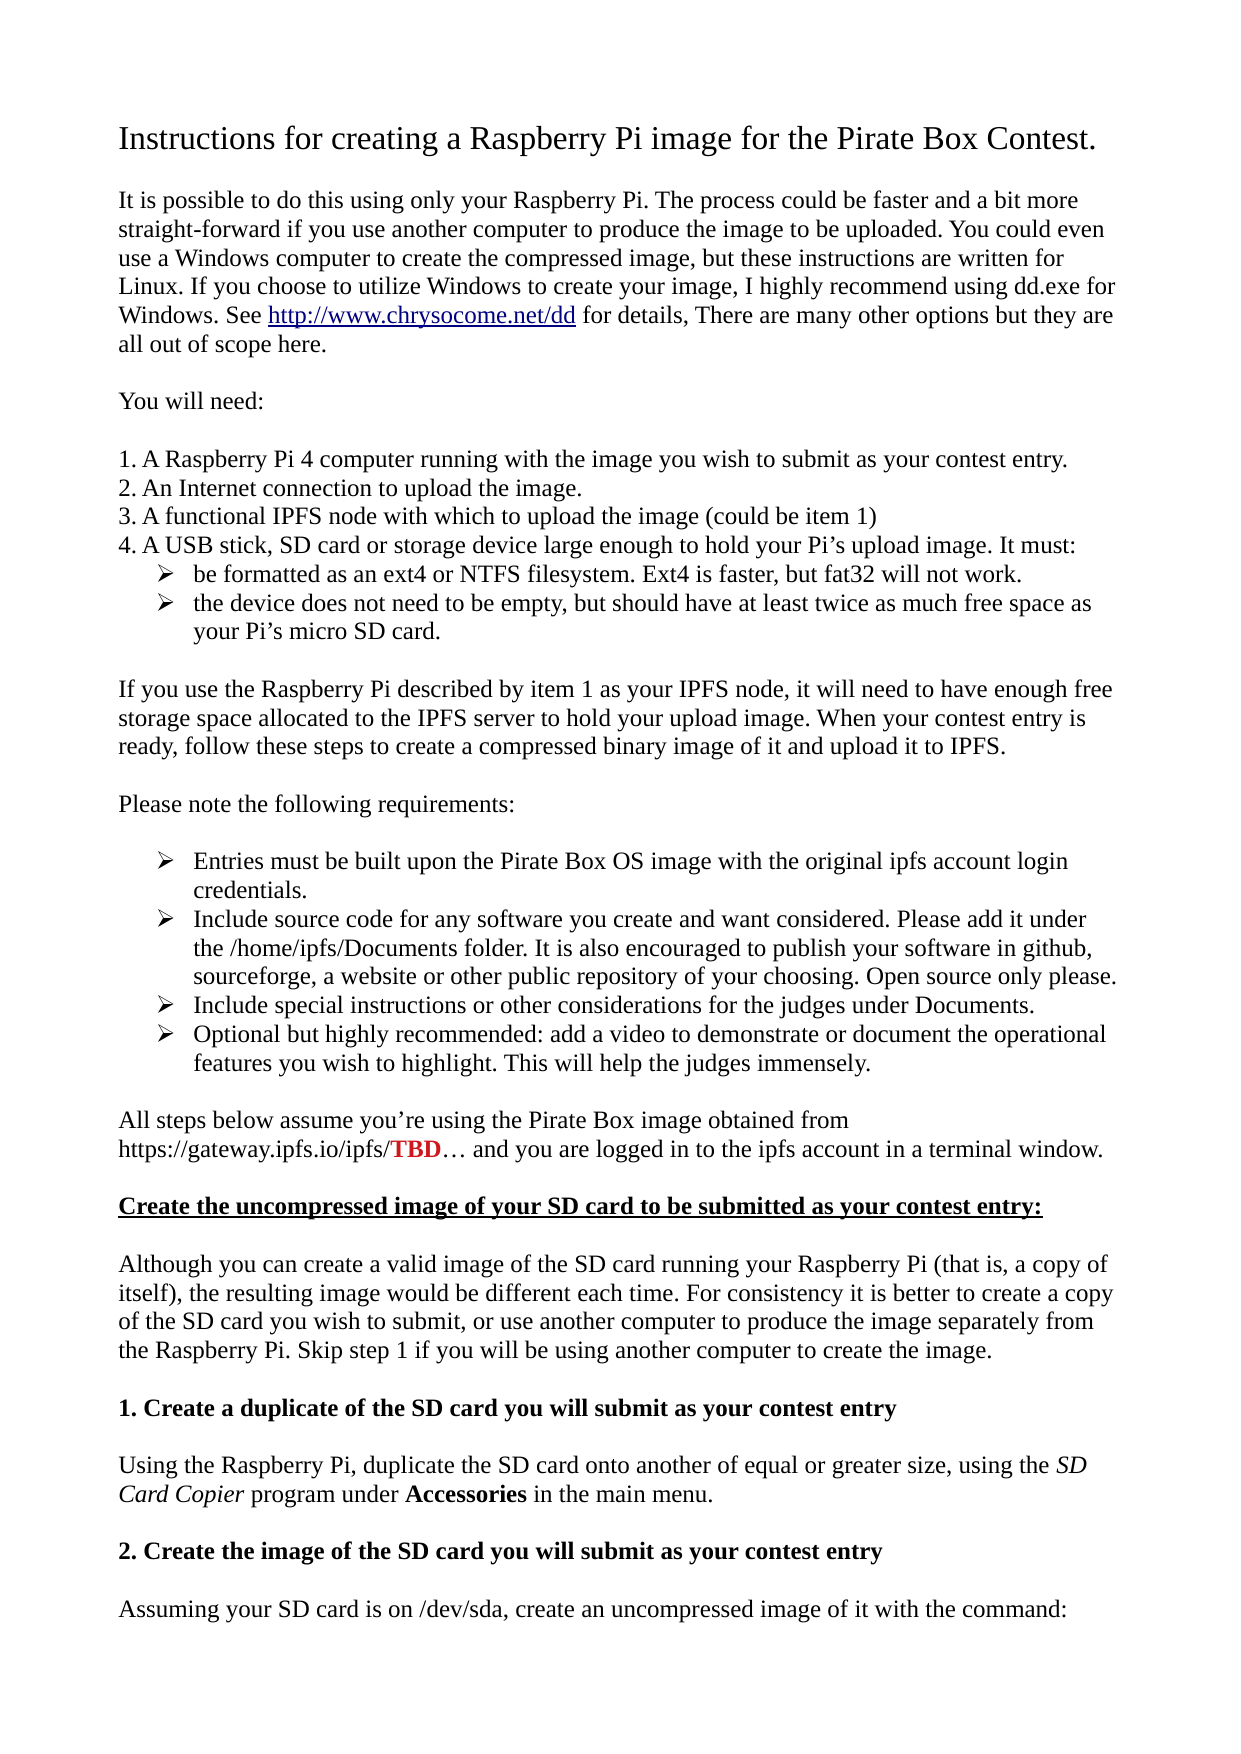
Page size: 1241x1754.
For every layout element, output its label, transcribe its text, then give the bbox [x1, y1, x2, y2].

text 1. A Raspberry Pi 4 computer running with the image you wish to submit as your contest entry. [118, 444, 1122, 473]
list the device does not need to be empty, but should have at least twice as much free space as your Pi’s micro SD card. [156, 588, 1122, 645]
list Optional but highly recommended: add a video to demonstrate or document the operational features you wish to highlight. This will help the judges immensely. [156, 1019, 1122, 1076]
text All steps below assume you’re using the Pirate Box image obtained from https://gateway.ipfs.io/ipfs/TBD… and you are logged in to the ipfs account in a terminal window. [118, 1105, 1122, 1163]
text 4. A USB stick, SD card or storage device large enough to hold your Pi’s upload image. It must: [118, 530, 1122, 559]
list Entries must be built upon the Pirate Box OS image with the original ipfs account login credentials. [156, 846, 1122, 904]
list be formatted as an ext4 or NTFS filesystem. Ext4 is faster, but fat32 will not work. [156, 559, 1122, 588]
text Although you can create a valid image of the SD card running your Raspberry Pi (that is, a copy of itself), the resulting image would be different each time. For consistency it is better to create a copy of the SD card you wish to submit, or use another computer to produce the image separately from the Raspberry Pi. Skip step 1 if you will be using another computer to create the image. 1. Create a duplicate of the SD card you will submit as your contest entry [118, 1249, 1122, 1421]
text Assuming your SD card is on /dev/sda, create an uncompressed image of it with the command: [118, 1594, 1122, 1623]
text Please note the following requirements: [118, 789, 1122, 818]
text 3. A functional IPFS node with which to upload the image (could be item 1) [118, 501, 1122, 530]
text If you use the Raspberry Pi described by item 1 as your IPFS node, it will need to have enough free storage space allocated to the IPFS server to hold your upload image. When your contest entry is ready, follow these steps to create a compressed binary image of it and upload it to IPFS. [118, 674, 1122, 760]
text You will need: [118, 386, 1122, 415]
text It is possible to do this using only your Raspberry Pi. The process could be faster and a bit more straight-forward if you use another computer to produce the image to be uploaded. You could even use a Windows computer to create the compressed image, but these instructions are written for Linux. If you choose to utilize Windows to create your image, I highly recommend using dd.exe for Windows. See http://www.chrysocome.net/dd for details, There are many other options but they are all out of scope here. [118, 185, 1122, 386]
text Using the Raspberry Pi, duplicate the SD card onto another of equal or greater size, using the SD Card Copier program under Accessories in the main menu. 2. Create the image of the SD card you will submit as your contest entry [118, 1450, 1122, 1565]
text Instructions for creating a Raspberry Pi image for the Pirate Box Contest. [118, 118, 1122, 156]
text Create the uncompressed image of your SD card to be submitted as your contest entry: [118, 1191, 1122, 1220]
list Include source code for any software you create and want considered. Please add it under the /home/ipfs/Documents folder. It is also encouraged to publish your software in github, sourceforge, a website or other public repository of your choosing. Open source only please. [156, 904, 1122, 990]
list Include special instructions or other considerations for the judges under Documents. [156, 990, 1122, 1019]
text 2. An Internet connection to upload the image. [118, 473, 1122, 501]
